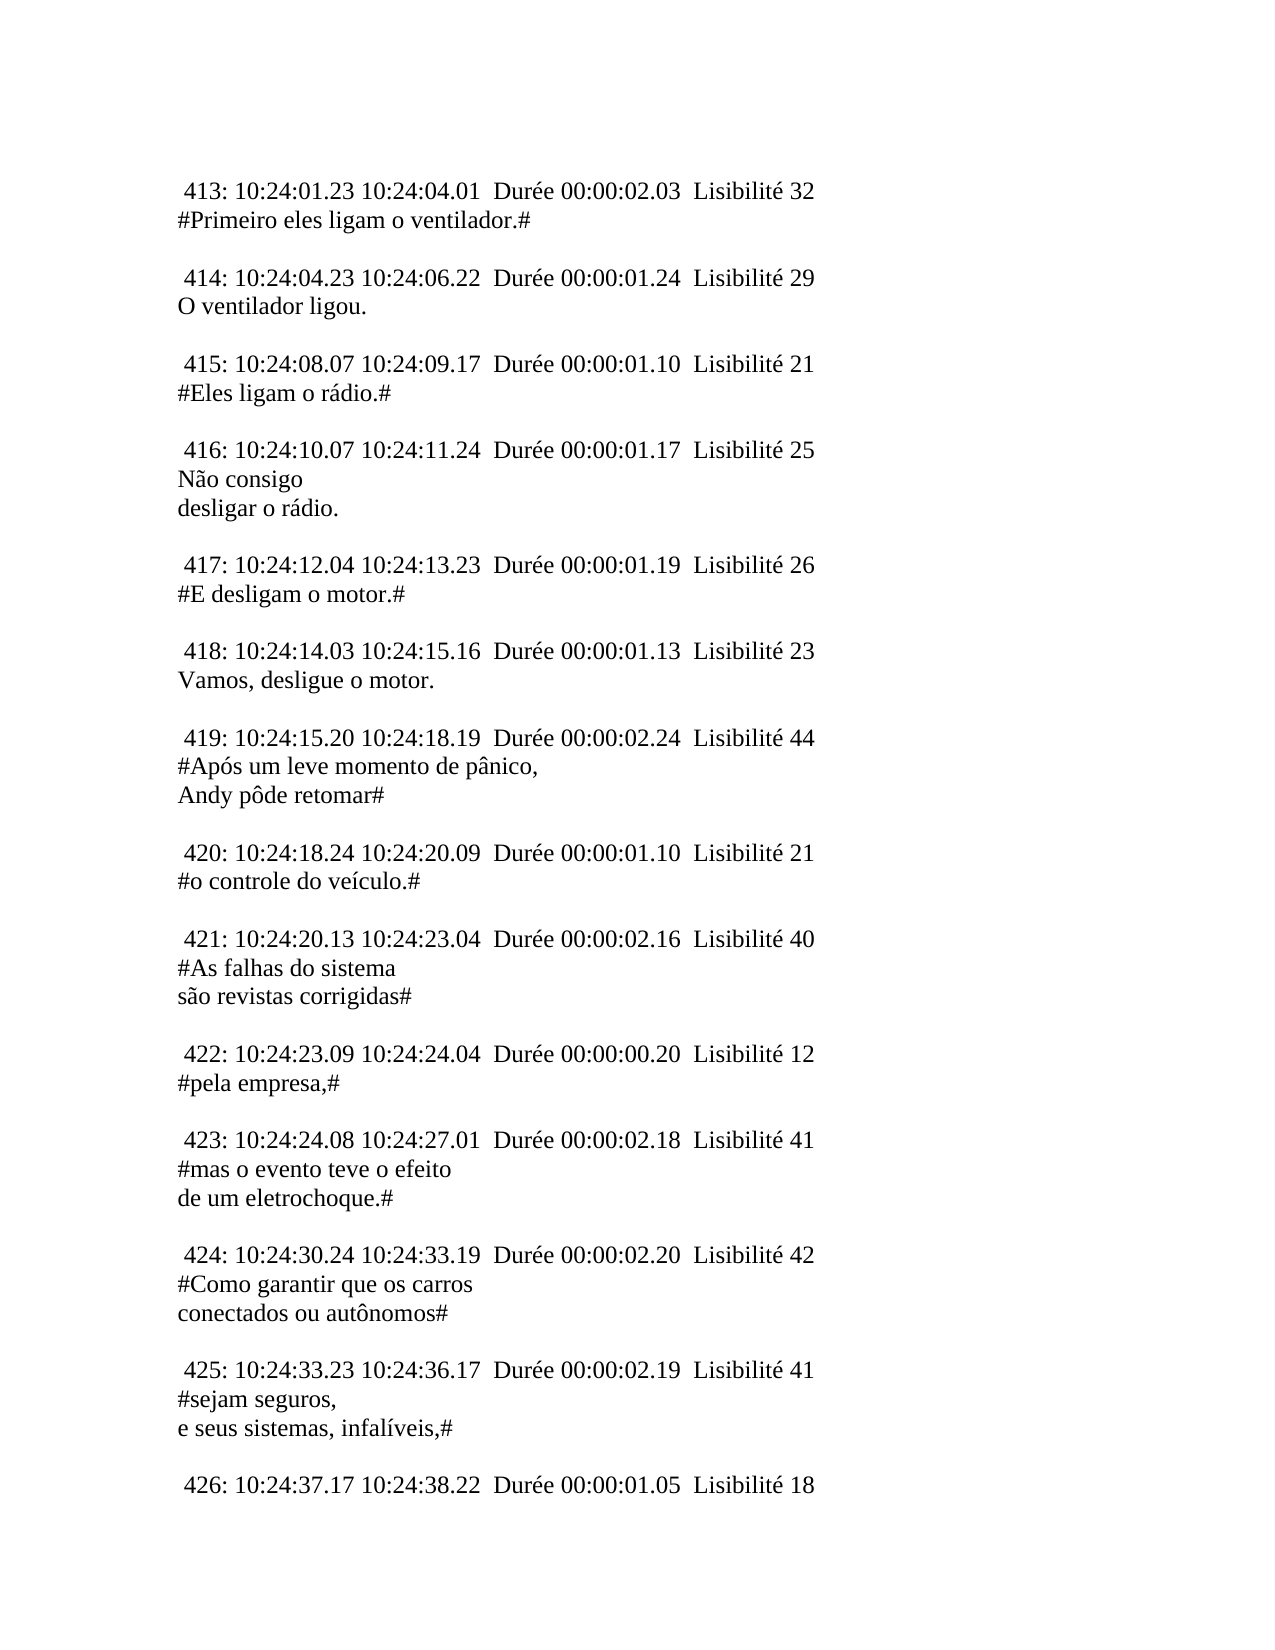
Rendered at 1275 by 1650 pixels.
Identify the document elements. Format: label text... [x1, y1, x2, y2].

text 418: 10:24:14.03 10:24:15.16 Durée 00:00:01.13 Lisibilité 23 [177, 636, 1098, 665]
text 417: 10:24:12.04 10:24:13.23 Durée 00:00:01.19 Lisibilité 26 [177, 550, 1098, 579]
text #mas o evento teve o efeito [177, 1154, 1098, 1183]
text #As falhas do sistema [177, 953, 1098, 981]
text 413: 10:24:01.23 10:24:04.01 Durée 00:00:02.03 Lisibilité 32 [177, 176, 1098, 205]
text Andy pôde retomar# [177, 780, 1098, 809]
text de um eletrochoque.# [177, 1183, 1098, 1211]
text 423: 10:24:24.08 10:24:27.01 Durée 00:00:02.18 Lisibilité 41 [177, 1125, 1098, 1154]
text 422: 10:24:23.09 10:24:24.04 Durée 00:00:00.20 Lisibilité 12 [177, 1039, 1098, 1068]
text e seus sistemas, infalíveis,# [177, 1413, 1098, 1441]
text Não consigo [177, 464, 1098, 493]
text desligar o rádio. [177, 493, 1098, 521]
text #E desligam o motor.# [177, 579, 1098, 608]
text #o controle do veículo.# [177, 866, 1098, 895]
text são revistas corrigidas# [177, 981, 1098, 1010]
text Vamos, desligue o motor. [177, 665, 1098, 694]
text 421: 10:24:20.13 10:24:23.04 Durée 00:00:02.16 Lisibilité 40 [177, 924, 1098, 953]
text #sejam seguros, [177, 1384, 1098, 1413]
text 415: 10:24:08.07 10:24:09.17 Durée 00:00:01.10 Lisibilité 21 [177, 349, 1098, 378]
text #Primeiro eles ligam o ventilador.# [177, 205, 1098, 234]
text 425: 10:24:33.23 10:24:36.17 Durée 00:00:02.19 Lisibilité 41 [177, 1355, 1098, 1384]
text 416: 10:24:10.07 10:24:11.24 Durée 00:00:01.17 Lisibilité 25 [177, 435, 1098, 464]
text 414: 10:24:04.23 10:24:06.22 Durée 00:00:01.24 Lisibilité 29 [177, 263, 1098, 291]
text 419: 10:24:15.20 10:24:18.19 Durée 00:00:02.24 Lisibilité 44 [177, 723, 1098, 751]
text 426: 10:24:37.17 10:24:38.22 Durée 00:00:01.05 Lisibilité 18 [177, 1470, 1098, 1499]
text conectados ou autônomos# [177, 1298, 1098, 1326]
text O ventilador ligou. [177, 291, 1098, 320]
text 420: 10:24:18.24 10:24:20.09 Durée 00:00:01.10 Lisibilité 21 [177, 838, 1098, 866]
text #Eles ligam o rádio.# [177, 378, 1098, 406]
text #pela empresa,# [177, 1068, 1098, 1096]
text 424: 10:24:30.24 10:24:33.19 Durée 00:00:02.20 Lisibilité 42 [177, 1240, 1098, 1269]
text #Após um leve momento de pânico, [177, 751, 1098, 780]
text #Como garantir que os carros [177, 1269, 1098, 1298]
